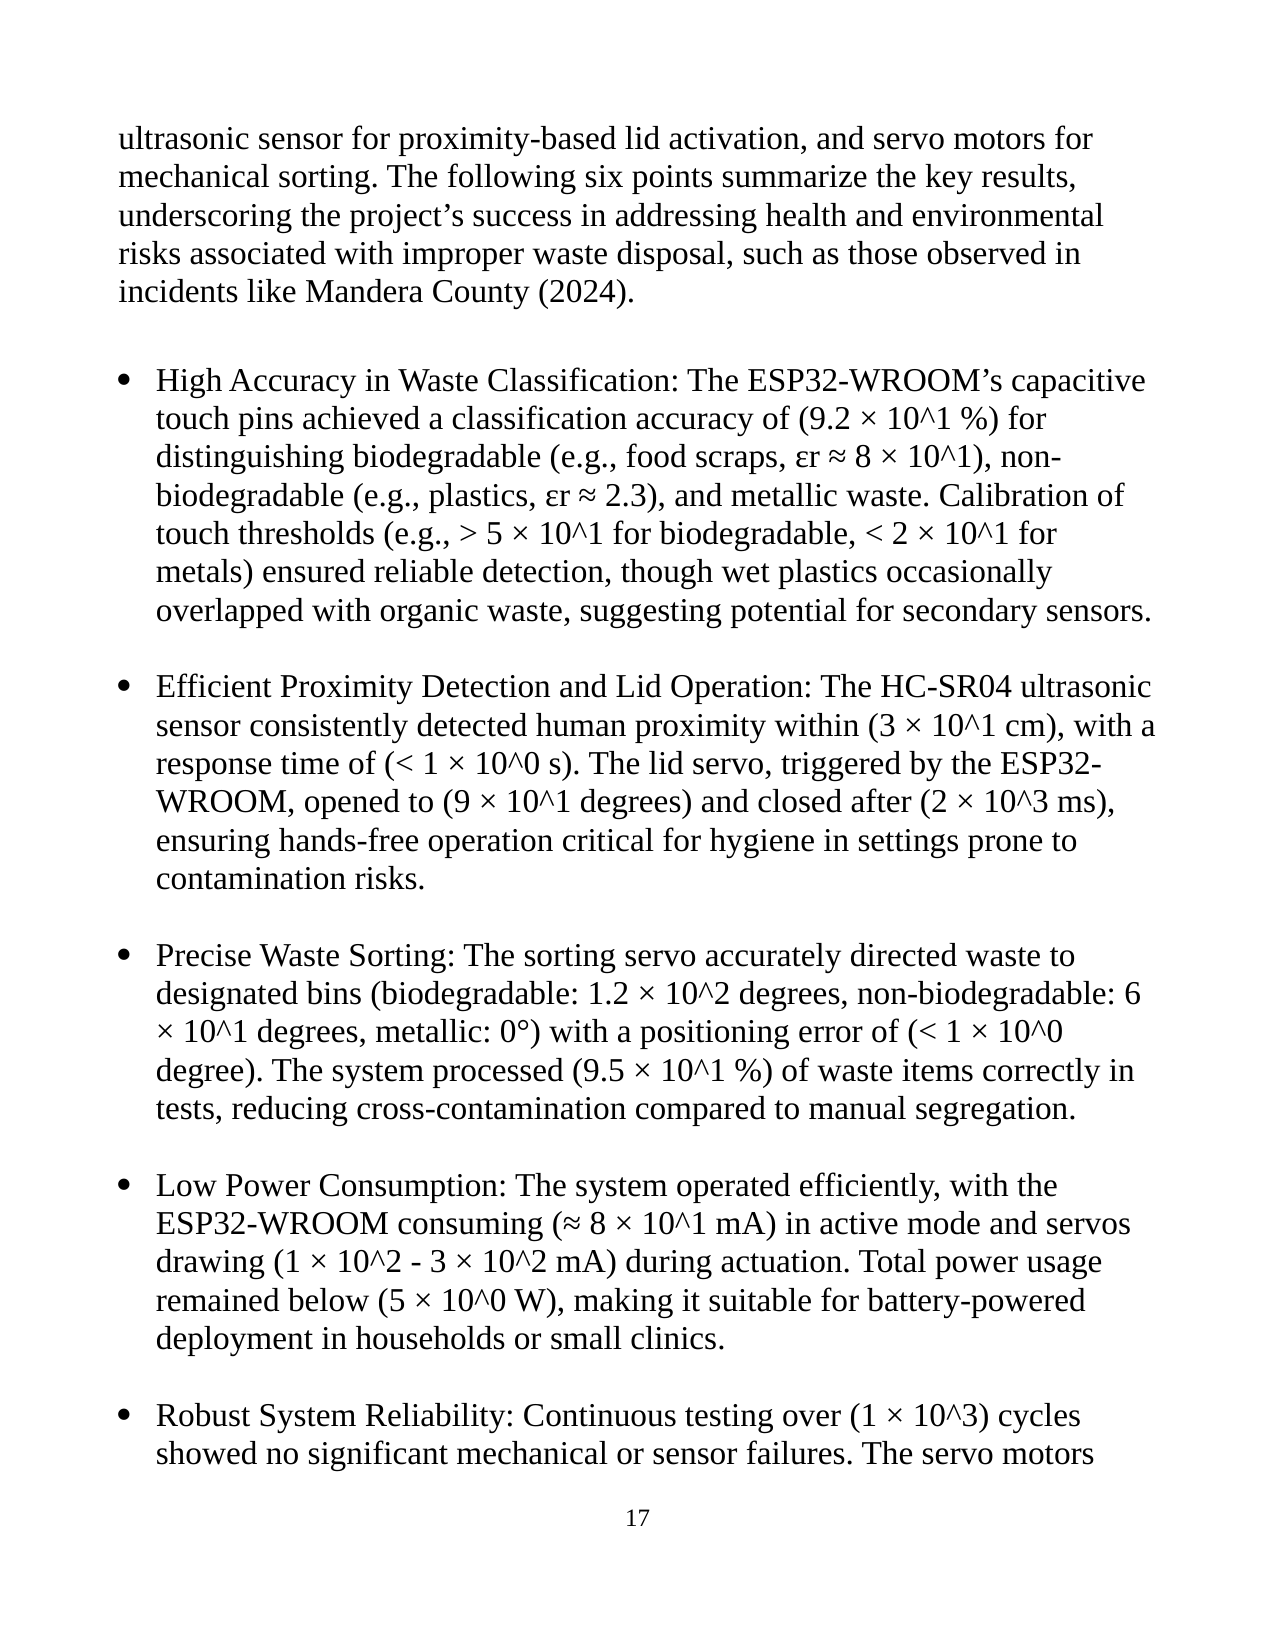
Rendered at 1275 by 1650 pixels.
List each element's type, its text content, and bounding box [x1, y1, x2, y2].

list High Accuracy in Waste Classification: The ESP32-WROOM’s capacitive touch pins achieved a classification accuracy of (9.2 × 10^1 %) for distinguishing biodegradable (e.g., food scraps, εr ≈ 8 × 10^1), non-biodegradable (e.g., plastics, εr ≈ 2.3), and metallic waste. Calibration of touch thresholds (e.g., > 5 × 10^1 for biodegradable, < 2 × 10^1 for metals) ensured reliable detection, though wet plastics occasionally overlapped with organic waste, suggesting potential for secondary sensors. [118, 360, 1157, 628]
list Precise Waste Sorting: The sorting servo accurately directed waste to designated bins (biodegradable: 1.2 × 10^2 degrees, non-biodegradable: 6 × 10^1 degrees, metallic: 0°) with a positioning error of (< 1 × 10^0 degree). The system processed (9.5 × 10^1 %) of waste items correctly in tests, reducing cross-contamination compared to manual segregation. [118, 935, 1157, 1127]
list Robust System Reliability: Continuous testing over (1 × 10^3) cycles showed no significant mechanical or sensor failures. The servo motors [118, 1395, 1157, 1472]
list Low Power Consumption: The system operated efficiently, with the ESP32-WROOM consuming (≈ 8 × 10^1 mA) in active mode and servos drawing (1 × 10^2 - 3 × 10^2 mA) during actuation. Total power usage remained below (5 × 10^0 W), making it suitable for battery-powered deployment in households or small clinics. [118, 1165, 1157, 1357]
text ultrasonic sensor for proximity-based lid activation, and servo motors for mechanical sorting. The following six points summarize the key results, underscoring the project’s success in addressing health and environmental risks associated with improper waste disposal, such as those observed in incidents like Mandera County (2024). [118, 118, 1157, 348]
list Efficient Proximity Detection and Lid Operation: The HC-SR04 ultrasonic sensor consistently detected human proximity within (3 × 10^1 cm), with a response time of (< 1 × 10^0 s). The lid servo, triggered by the ESP32-WROOM, opened to (9 × 10^1 degrees) and closed after (2 × 10^3 ms), ensuring hands-free operation critical for hygiene in settings prone to contamination risks. [118, 667, 1157, 897]
